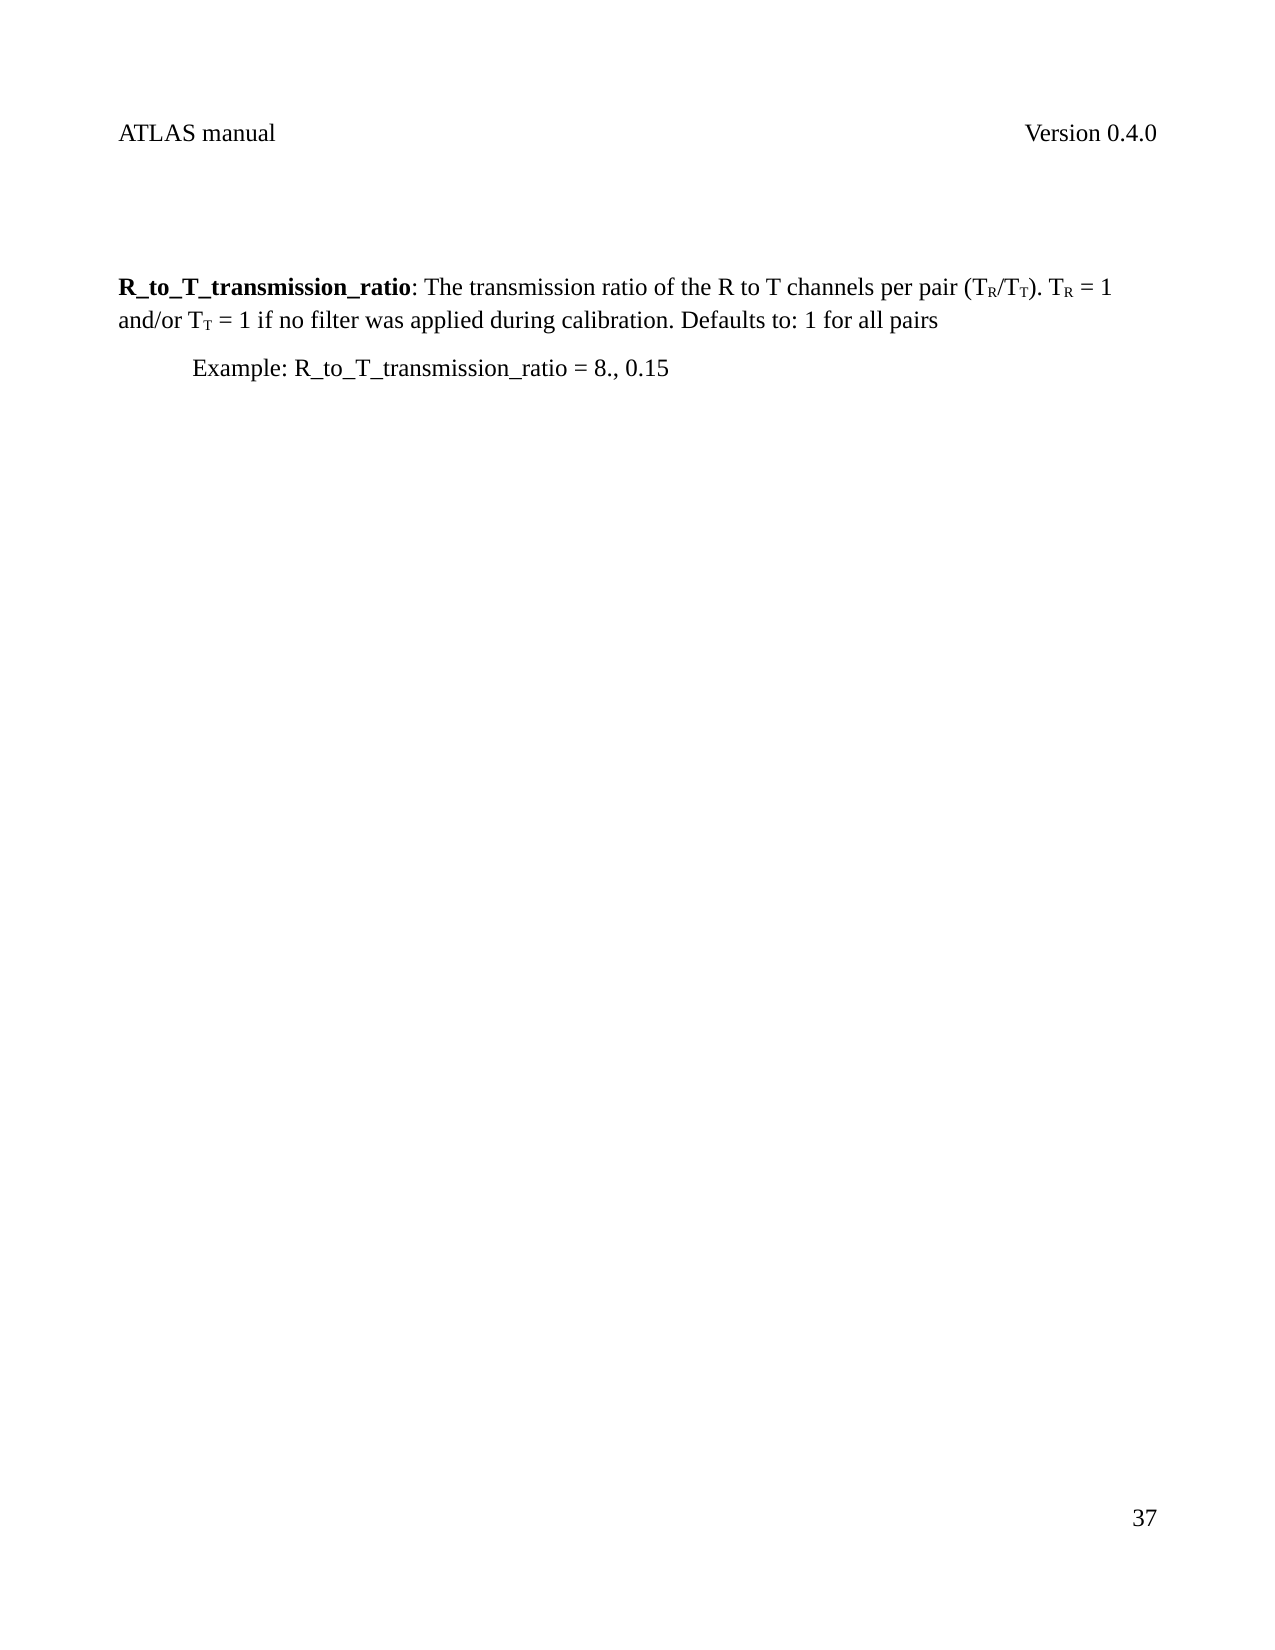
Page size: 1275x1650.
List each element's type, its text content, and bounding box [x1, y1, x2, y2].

text Example: R_to_T_transmission_ratio = 8., 0.15 [118, 353, 1157, 381]
text R_to_T_transmission_ratio: The transmission ratio of the R to T channels per pair (TR/TT). TR = 1 and/or TT = 1 if no filter was applied during calibration. Defaults to: 1 for all pairs [118, 272, 1157, 334]
